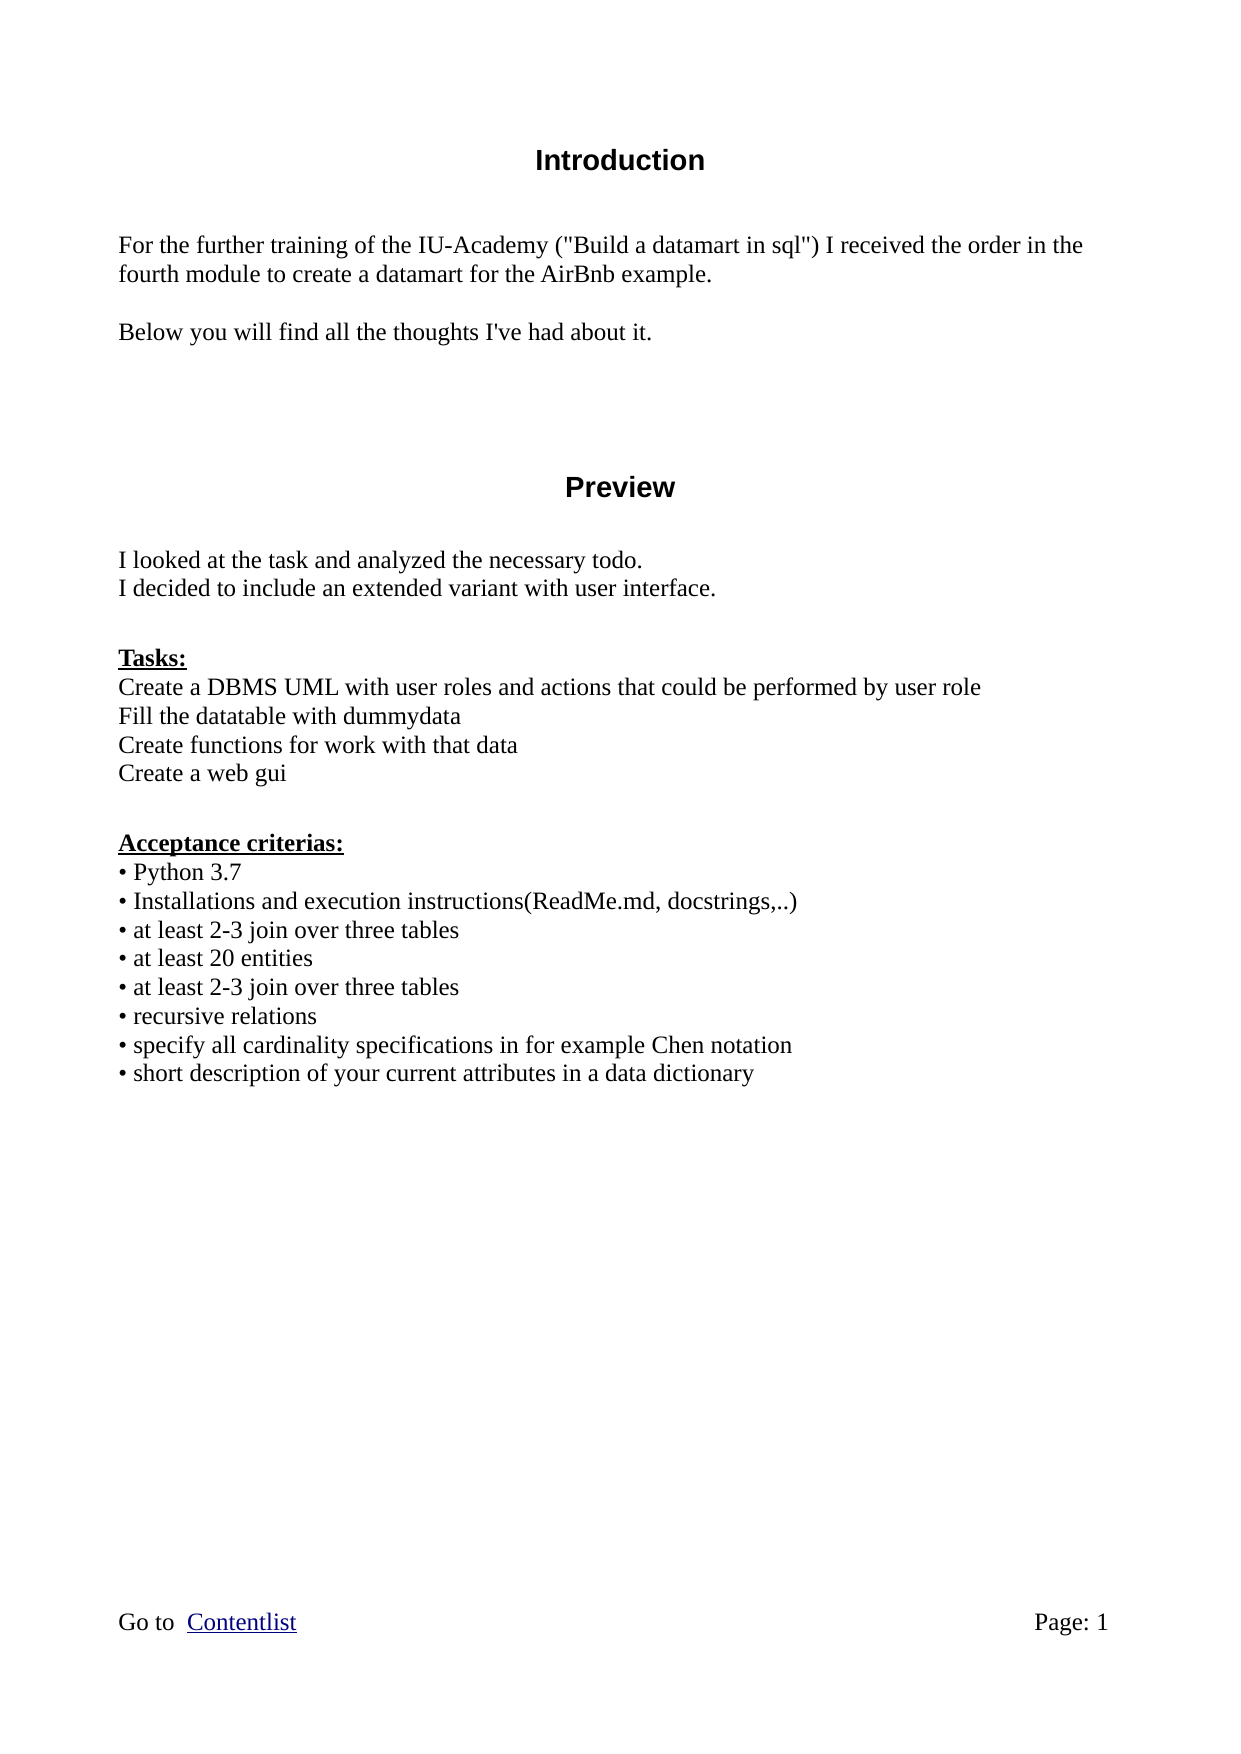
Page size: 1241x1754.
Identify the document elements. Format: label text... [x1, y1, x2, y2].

text Below you will find all the thoughts I've had about it. [118, 317, 1122, 345]
subtitle Introduction [118, 143, 1122, 177]
text I looked at the task and analyzed the necessary todo. I decided to include an extended variant with user interface. [118, 516, 1122, 631]
text Tasks: Create a DBMS UML with user roles and actions that could be performed by user role Fill the datatable with dummydata Create functions for work with that data Create a web gui [118, 643, 1122, 816]
text For the further training of the IU-Academy ("Build a datamart in sql") I received the order in the fourth module to create a datamart for the AirBnb example. [118, 230, 1122, 288]
subtitle Preview [118, 470, 1122, 503]
text Acceptance criterias: • Python 3.7 • Installations and execution instructions(ReadMe.md, docstrings,..) • at least 2-3 join over three tables • at least 20 entities • at least 2-3 join over three tables • recursive relations • specify all cardinality specifications in for example Chen notation • short description of your current attributes in a data dictionary [118, 828, 1122, 1145]
